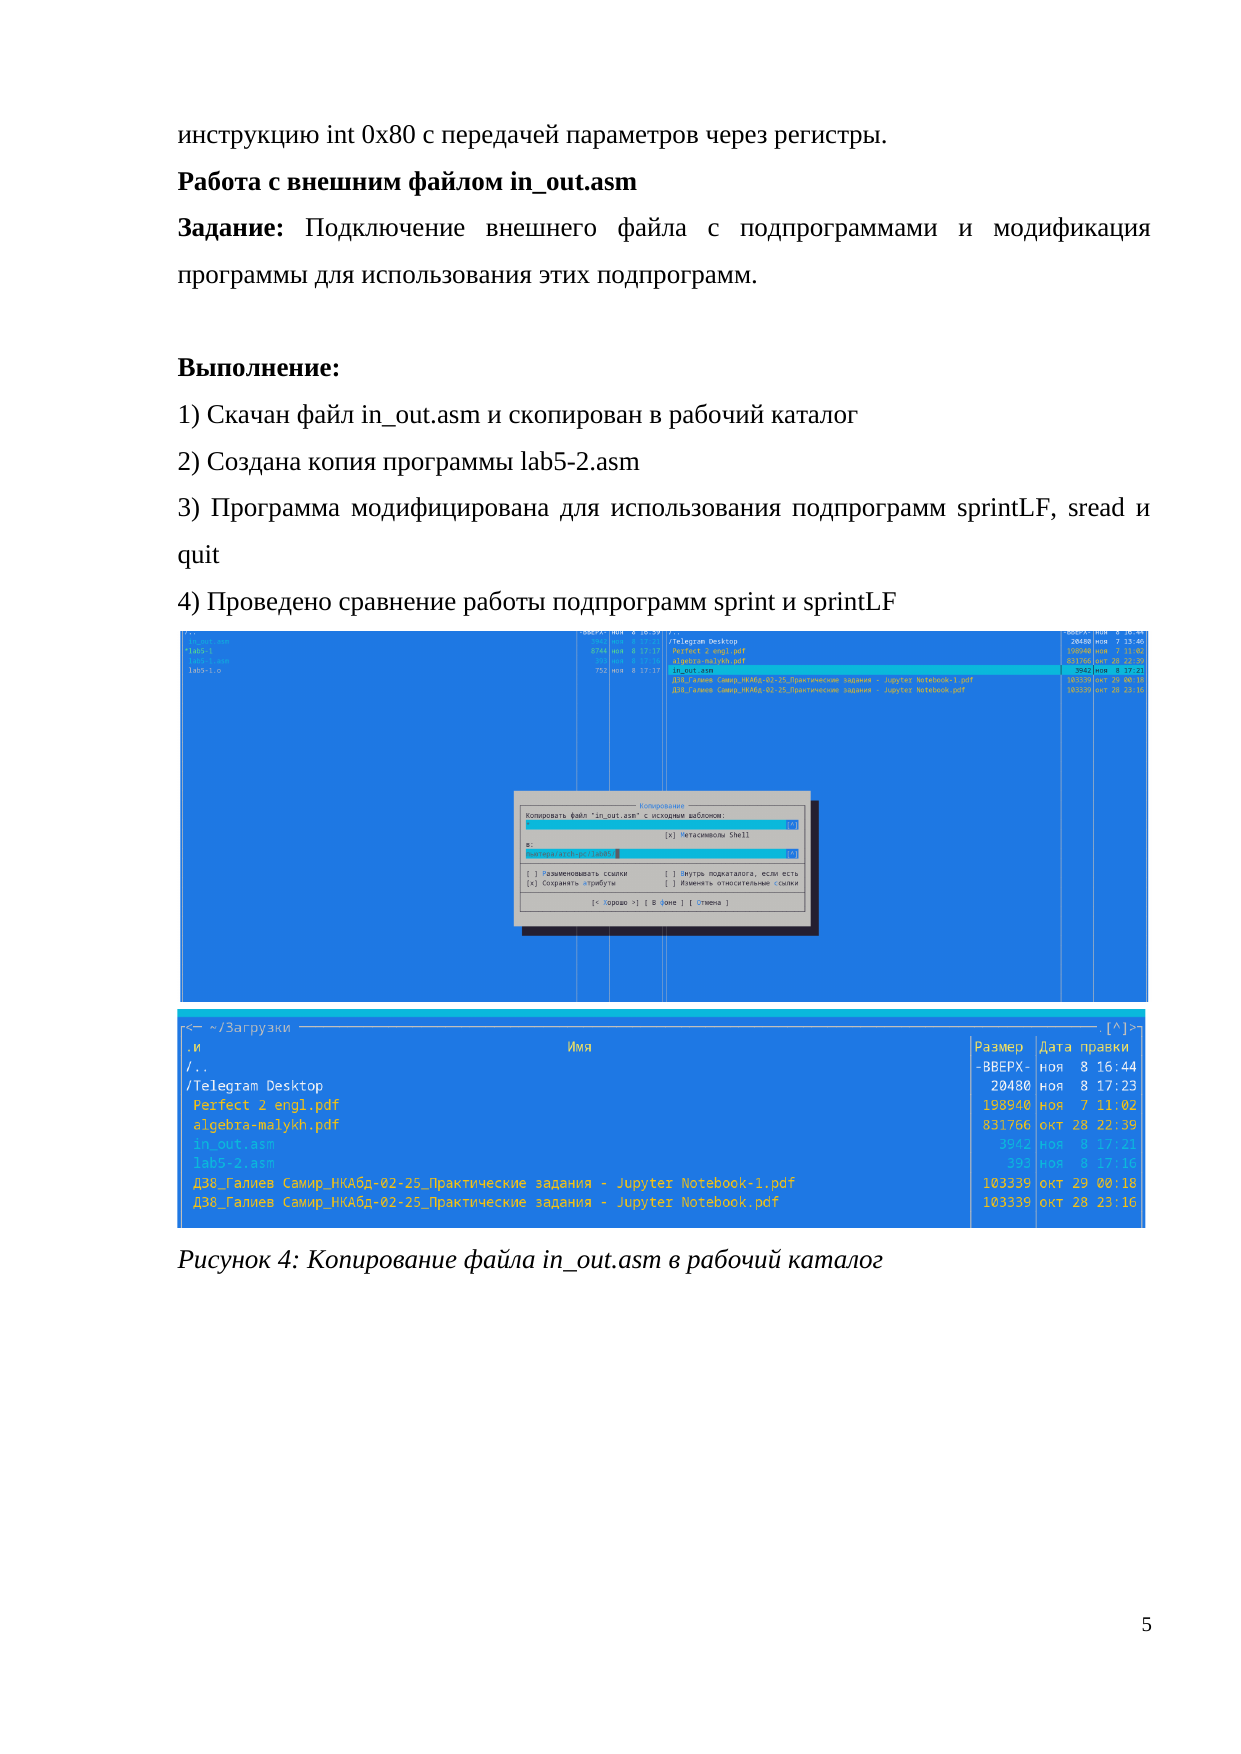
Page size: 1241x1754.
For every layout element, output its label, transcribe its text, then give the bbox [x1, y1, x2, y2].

text 2) Создана копия программы lab5-2.asm [177, 445, 1152, 476]
text Выполнение: [177, 351, 1152, 383]
text 4) Проведено сравнение работы подпрограмм sprint и sprintLF [177, 585, 1152, 616]
text Рисунок 4: Копирование файла in_out.asm в рабочий каталог [177, 1228, 1152, 1274]
text 1) Скачан файл in_out.asm и скопирован в рабочий каталог [177, 398, 1152, 429]
text Задание: Подключение внешнего файла с подпрограммами и модификация программы для использования этих подпрограмм. [177, 211, 1152, 289]
text [177, 1002, 1152, 1009]
text 3) Программа модифицирована для использования подпрограмм sprintLF, sread и quit [177, 491, 1152, 569]
text Работа с внешним файлом in_out.asm [177, 165, 1152, 196]
picture [177, 1009, 1152, 1228]
text инструкцию int 0x80 с передачей параметров через регистры. [177, 118, 1152, 149]
picture [177, 631, 1152, 1002]
